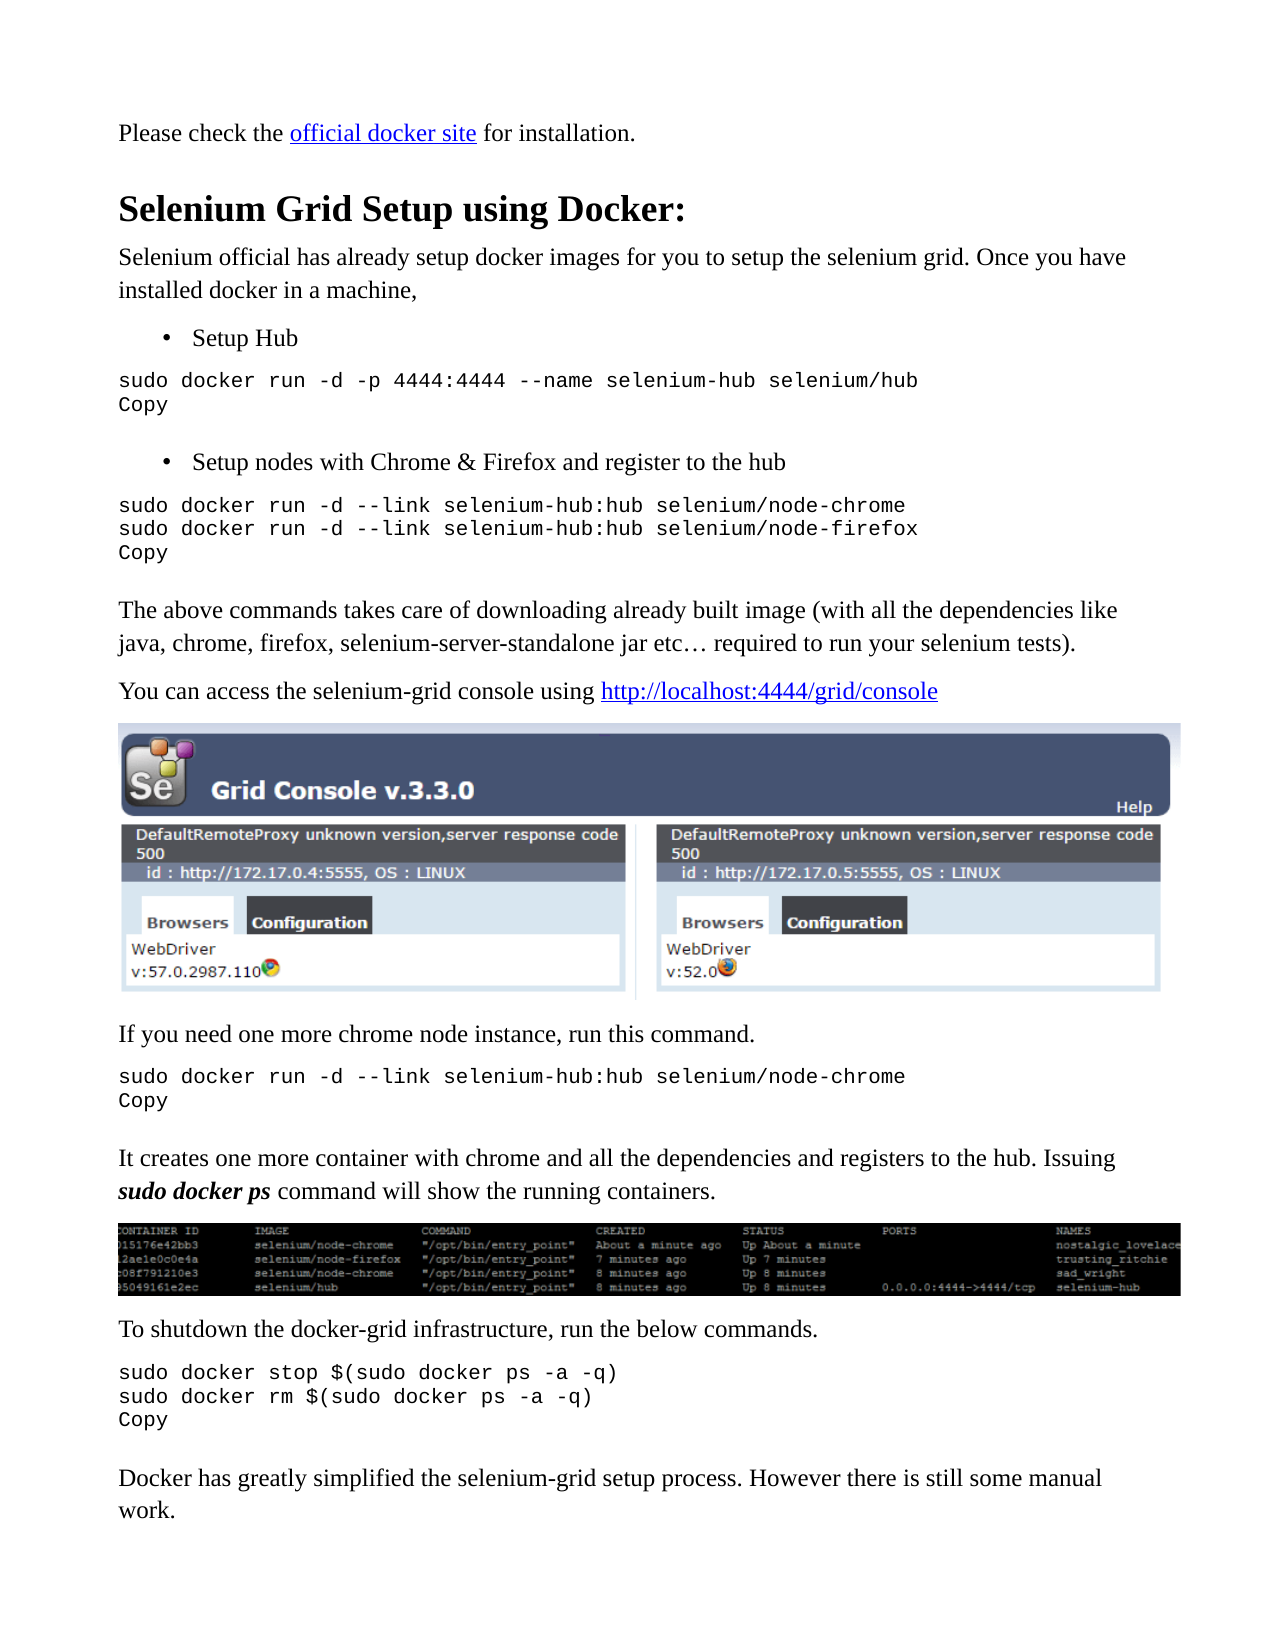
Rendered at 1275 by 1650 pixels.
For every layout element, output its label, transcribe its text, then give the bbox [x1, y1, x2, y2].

text You can access the selenium-grid console using http://localhost:4444/grid/console [118, 676, 1157, 704]
text Please check the official docker site for installation. [118, 118, 1157, 147]
text sudo docker rm $(sudo docker ps -a -q) [118, 1386, 1157, 1409]
text sudo docker run -d --link selenium-hub:hub selenium/node-firefox [118, 518, 1157, 542]
text Copy [118, 542, 1157, 566]
text sudo docker run -d --link selenium-hub:hub selenium/node-chrome [118, 495, 1157, 518]
picture [118, 723, 1181, 1000]
text Copy [118, 1090, 1157, 1114]
text Docker has greatly simplified the selenium-grid setup process. However there is still some manual work. [118, 1463, 1157, 1524]
text Copy [118, 394, 1157, 418]
text sudo docker run -d -p 4444:4444 --name selenium-hub selenium/hub [118, 370, 1157, 394]
text sudo docker run -d --link selenium-hub:hub selenium/node-chrome [118, 1066, 1157, 1090]
text If you need one more chrome node instance, run this command. [118, 1019, 1157, 1048]
text The above commands takes care of downloading already built image (with all the dependencies like java, chrome, firefox, selenium-server-standalone jar etc… required to run your selenium tests). [118, 595, 1157, 657]
subtitle Selenium Grid Setup using Docker: [118, 187, 1157, 230]
text It creates one more container with chrome and all the dependencies and registers to the hub. Issuing sudo docker ps command will show the running containers. [118, 1143, 1157, 1205]
text Copy [118, 1409, 1157, 1433]
text sudo docker stop $(sudo docker ps -a -q) [118, 1362, 1157, 1386]
text To shutdown the docker-grid infrastructure, run the below commands. [118, 1314, 1157, 1343]
text Selenium official has already setup docker images for you to setup the selenium grid. Once you have installed docker in a machine, [118, 242, 1157, 304]
picture [118, 1223, 1181, 1296]
list Setup Hub [162, 323, 1157, 352]
list Setup nodes with Chrome & Firefox and register to the hub [162, 447, 1157, 476]
